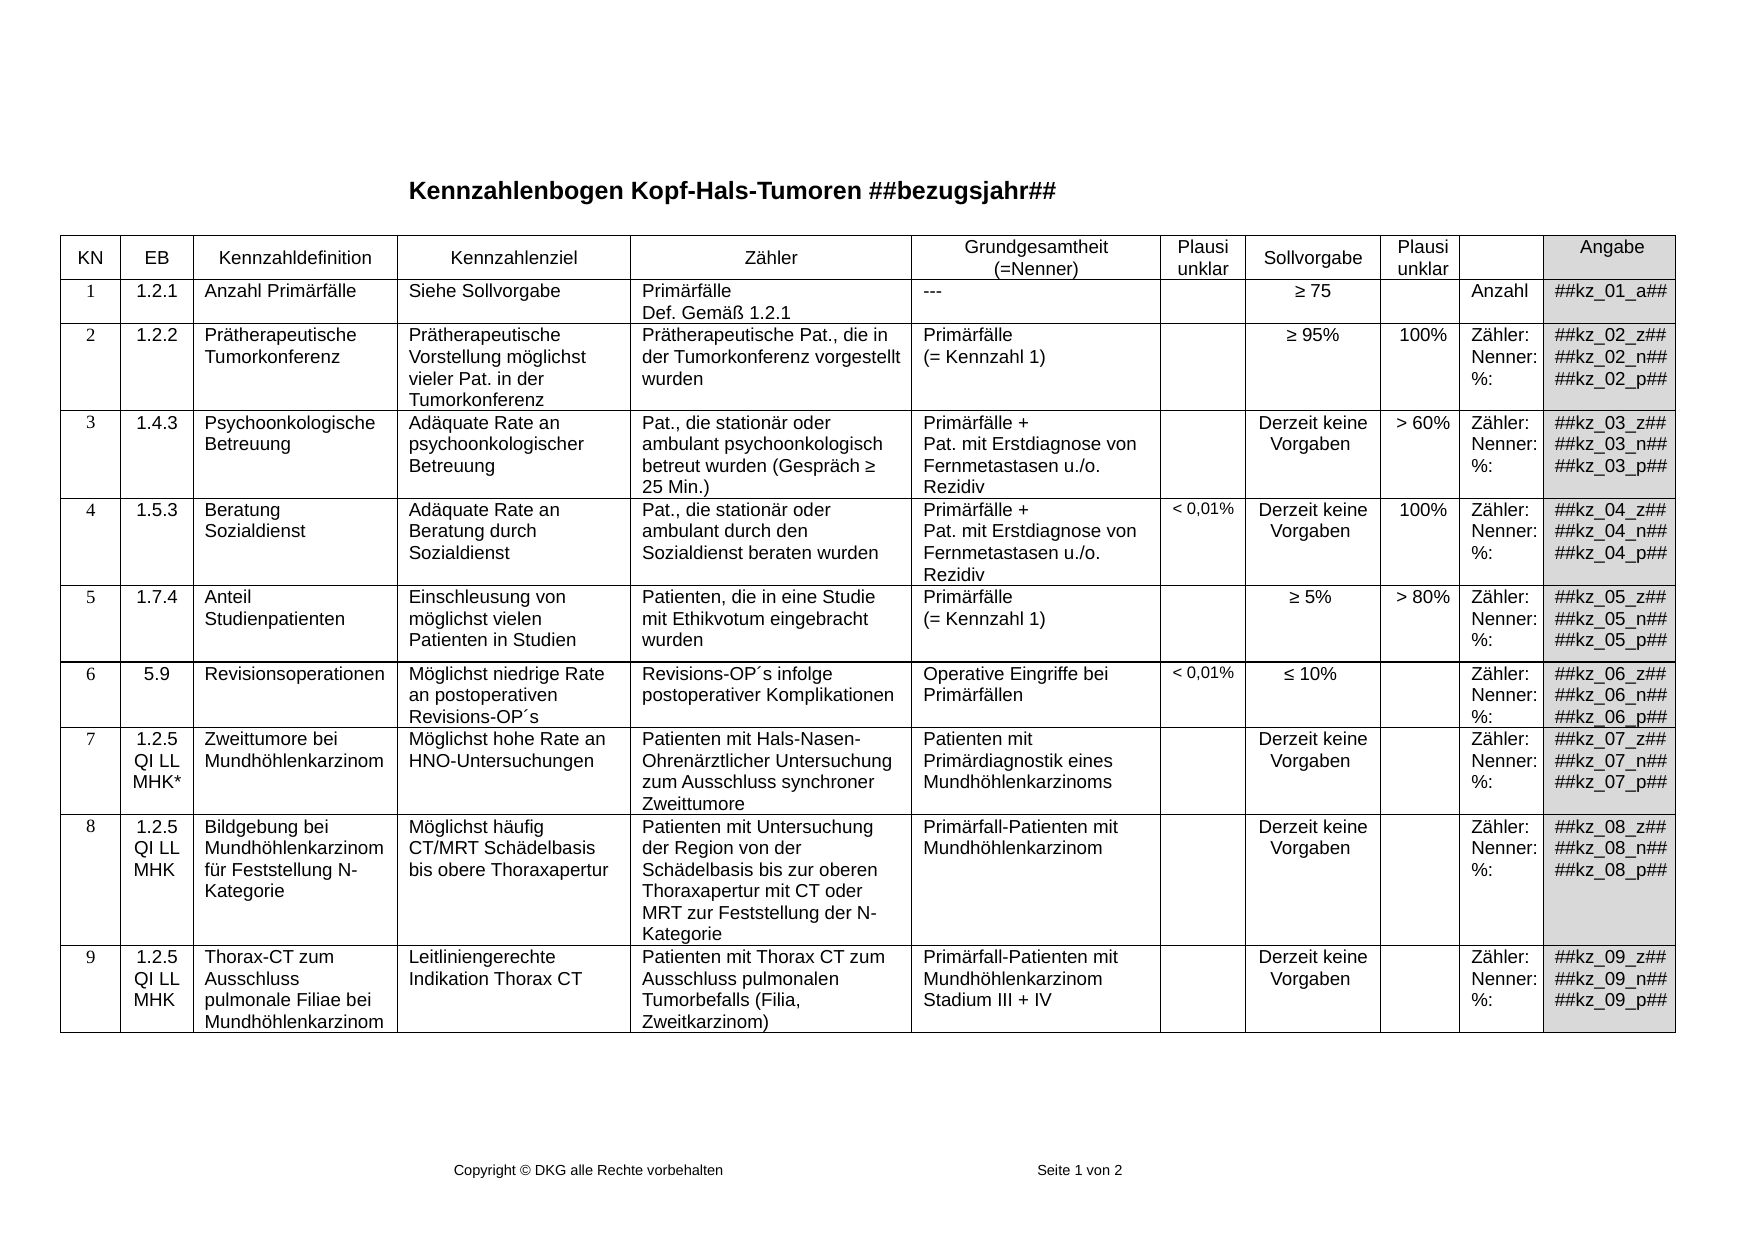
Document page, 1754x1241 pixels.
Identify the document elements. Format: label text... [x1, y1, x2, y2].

table_cell --- [912, 280, 1160, 323]
table_cell 8 [61, 815, 120, 945]
table_cell 1.2.5 QI LL MHK [121, 946, 193, 1032]
table_cell Derzeit keine Vorgaben [1246, 815, 1380, 945]
table_cell Prätherapeutische Pat., die in der Tumorkonferenz vorgestellt wurden [631, 324, 911, 410]
table_cell [1161, 728, 1245, 814]
table_cell Adäquate Rate an Beratung durch Sozialdienst [398, 499, 630, 585]
table_cell [1161, 586, 1245, 661]
table_cell < 0,01% [1161, 499, 1245, 585]
table_header [60, 145, 261, 235]
table_cell EB [121, 236, 193, 279]
table_cell [1161, 324, 1245, 410]
table_cell Zähler: Nenner: %: [1460, 499, 1543, 585]
table_cell ##kz_07_z## ##kz_07_n## ##kz_07_p## [1544, 728, 1675, 814]
table_cell Angabe [1544, 236, 1675, 279]
table_cell Patienten, die in eine Studie mit Ethikvotum eingebracht wurden [631, 586, 911, 661]
table_cell Siehe Sollvorgabe [398, 280, 630, 323]
table_cell Anzahl [1460, 280, 1543, 323]
table_cell Zähler: Nenner: %: [1460, 663, 1543, 727]
table_cell Plausi unklar [1381, 236, 1459, 279]
table_cell Zweittumore bei Mundhöhlenkarzinom [194, 728, 397, 814]
table_cell Grundgesamtheit (=Nenner) [912, 236, 1160, 279]
table_cell [1381, 815, 1459, 945]
table_cell Prätherapeutische Vorstellung möglichst vieler Pat. in der Tumorkonferenz [398, 324, 630, 410]
table_cell ##kz_06_z## ##kz_06_n## ##kz_06_p## [1544, 663, 1675, 727]
table_cell Primärfälle (= Kennzahl 1) [912, 324, 1160, 410]
table_cell Thorax-CT zum Ausschluss pulmonale Filiae bei Mundhöhlenkarzinom [194, 946, 397, 1032]
table_cell Kennzahlenziel [398, 236, 630, 279]
table_cell [1381, 946, 1459, 1032]
table_cell Zähler: Nenner: %: [1460, 411, 1543, 498]
table_cell Derzeit keine Vorgaben [1246, 946, 1380, 1032]
table_cell Adäquate Rate an psychoonkologischer Betreuung [398, 411, 630, 498]
table_cell Pat., die stationär oder ambulant psychoonkologisch betreut wurden (Gespräch ≥ 25 Min.) [631, 411, 911, 498]
table_cell [1161, 280, 1245, 323]
table_cell ##kz_02_z## ##kz_02_n## ##kz_02_p## [1544, 324, 1675, 410]
table_cell Kennzahldefinition [194, 236, 397, 279]
table_cell Revisions-OP´s infolge postoperativer Komplikationen [631, 663, 911, 727]
table_cell Psychoonkologische Betreuung [194, 411, 397, 498]
table_cell Anteil Studienpatienten [194, 586, 397, 661]
table_cell Primärfälle Def. Gemäß 1.2.1 [631, 280, 911, 323]
table_cell 5 [61, 586, 120, 661]
table_cell ≤ 10% [1246, 663, 1380, 727]
table_cell Beratung Sozialdienst [194, 499, 397, 585]
table_cell Derzeit keine Vorgaben [1246, 499, 1380, 585]
table_cell Patienten mit Hals-Nasen-Ohrenärztlicher Untersuchung zum Ausschluss synchroner Zweittumore [631, 728, 911, 814]
table_header Kennzahlenbogen Kopf-Hals-Tumoren ##bezugsjahr## [397, 145, 1675, 235]
table_cell 1.5.3 [121, 499, 193, 585]
table_cell 1 [61, 280, 120, 323]
table_cell ≥ 95% [1246, 324, 1380, 410]
table_cell Zähler: Nenner: %: [1460, 815, 1543, 945]
table_cell 3 [61, 411, 120, 498]
table_cell 1.2.1 [121, 280, 193, 323]
table_cell [1161, 815, 1245, 945]
table_cell Anzahl Primärfälle [194, 280, 397, 323]
table_cell ##kz_04_z## ##kz_04_n## ##kz_04_p## [1544, 499, 1675, 585]
table_cell Zähler: Nenner: %: [1460, 946, 1543, 1032]
table_cell > 80% [1381, 586, 1459, 661]
table_cell Zähler: Nenner: %: [1460, 728, 1543, 814]
table_cell < 0,01% [1161, 663, 1245, 727]
table_cell Patienten mit Primärdiagnostik eines Mundhöhlenkarzinoms [912, 728, 1160, 814]
table_cell 9 [61, 946, 120, 1032]
table_cell [1381, 280, 1459, 323]
table_cell Primärfälle + Pat. mit Erstdiagnose von Fernmetastasen u./o. Rezidiv [912, 411, 1160, 498]
table_cell 1.2.5 QI LL MHK* [121, 728, 193, 814]
table_cell Patienten mit Thorax CT zum Ausschluss pulmonalen Tumorbefalls (Filia, Zweitkarzinom) [631, 946, 911, 1032]
table_cell Primärfälle + Pat. mit Erstdiagnose von Fernmetastasen u./o. Rezidiv [912, 499, 1160, 585]
table_cell Sollvorgabe [1246, 236, 1380, 279]
table_cell ≥ 5% [1246, 586, 1380, 661]
table_cell 100% [1381, 499, 1459, 585]
table_cell Derzeit keine Vorgaben [1246, 728, 1380, 814]
table_cell Pat., die stationär oder ambulant durch den Sozialdienst beraten wurden [631, 499, 911, 585]
table_cell > 60% [1381, 411, 1459, 498]
table_cell ##kz_09_z## ##kz_09_n## ##kz_09_p## [1544, 946, 1675, 1032]
table_cell [1460, 236, 1543, 279]
table_cell 5.9 [121, 663, 193, 727]
table_cell Plausi unklar [1161, 236, 1245, 279]
table_cell Möglichst häufig CT/MRT Schädelbasis bis obere Thoraxapertur [398, 815, 630, 945]
table_cell 6 [61, 663, 120, 727]
table_cell 2 [61, 324, 120, 410]
table_cell Zähler: Nenner: %: [1460, 586, 1543, 661]
table_cell [1381, 663, 1459, 727]
table_cell Einschleusung von möglichst vielen Patienten in Studien [398, 586, 630, 661]
table_cell Möglichst hohe Rate an HNO-Untersuchungen [398, 728, 630, 814]
table_cell KN [61, 236, 120, 279]
table_cell Primärfälle (= Kennzahl 1) [912, 586, 1160, 661]
table_cell ##kz_08_z## ##kz_08_n## ##kz_08_p## [1544, 815, 1675, 945]
table_cell 100% [1381, 324, 1459, 410]
table_cell 4 [61, 499, 120, 585]
table_cell 1.4.3 [121, 411, 193, 498]
table_cell Primärfall-Patienten mit Mundhöhlenkarzinom Stadium III + IV [912, 946, 1160, 1032]
table_cell Möglichst niedrige Rate an postoperativen Revisions-OP´s [398, 663, 630, 727]
table_cell Leitliniengerechte Indikation Thorax CT [398, 946, 630, 1032]
table_cell ##kz_05_z## ##kz_05_n## ##kz_05_p## [1544, 586, 1675, 661]
table_cell [1161, 946, 1245, 1032]
table_cell ≥ 75 [1246, 280, 1380, 323]
table_cell Primärfall-Patienten mit Mundhöhlenkarzinom [912, 815, 1160, 945]
table_cell Bildgebung bei Mundhöhlenkarzinom für Feststellung N-Kategorie [194, 815, 397, 945]
table_cell 7 [61, 728, 120, 814]
table_cell [1381, 728, 1459, 814]
table_cell Prätherapeutische Tumorkonferenz [194, 324, 397, 410]
table_cell ##kz_03_z## ##kz_03_n## ##kz_03_p## [1544, 411, 1675, 498]
table_cell Operative Eingriffe bei Primärfällen [912, 663, 1160, 727]
table_cell Patienten mit Untersuchung der Region von der Schädelbasis bis zur oberen Thoraxapertur mit CT oder MRT zur Feststellung der N-Kategorie [631, 815, 911, 945]
table_header [261, 145, 397, 235]
table_cell Zähler [631, 236, 911, 279]
table_cell 1.2.2 [121, 324, 193, 410]
table_cell Derzeit keine Vorgaben [1246, 411, 1380, 498]
table_cell Revisionsoperationen [194, 663, 397, 727]
table_cell 1.2.5 QI LL MHK [121, 815, 193, 945]
table_cell 1.7.4 [121, 586, 193, 661]
table_cell Zähler: Nenner: %: [1460, 324, 1543, 410]
table_cell ##kz_01_a## [1544, 280, 1675, 323]
table_cell [1161, 411, 1245, 498]
